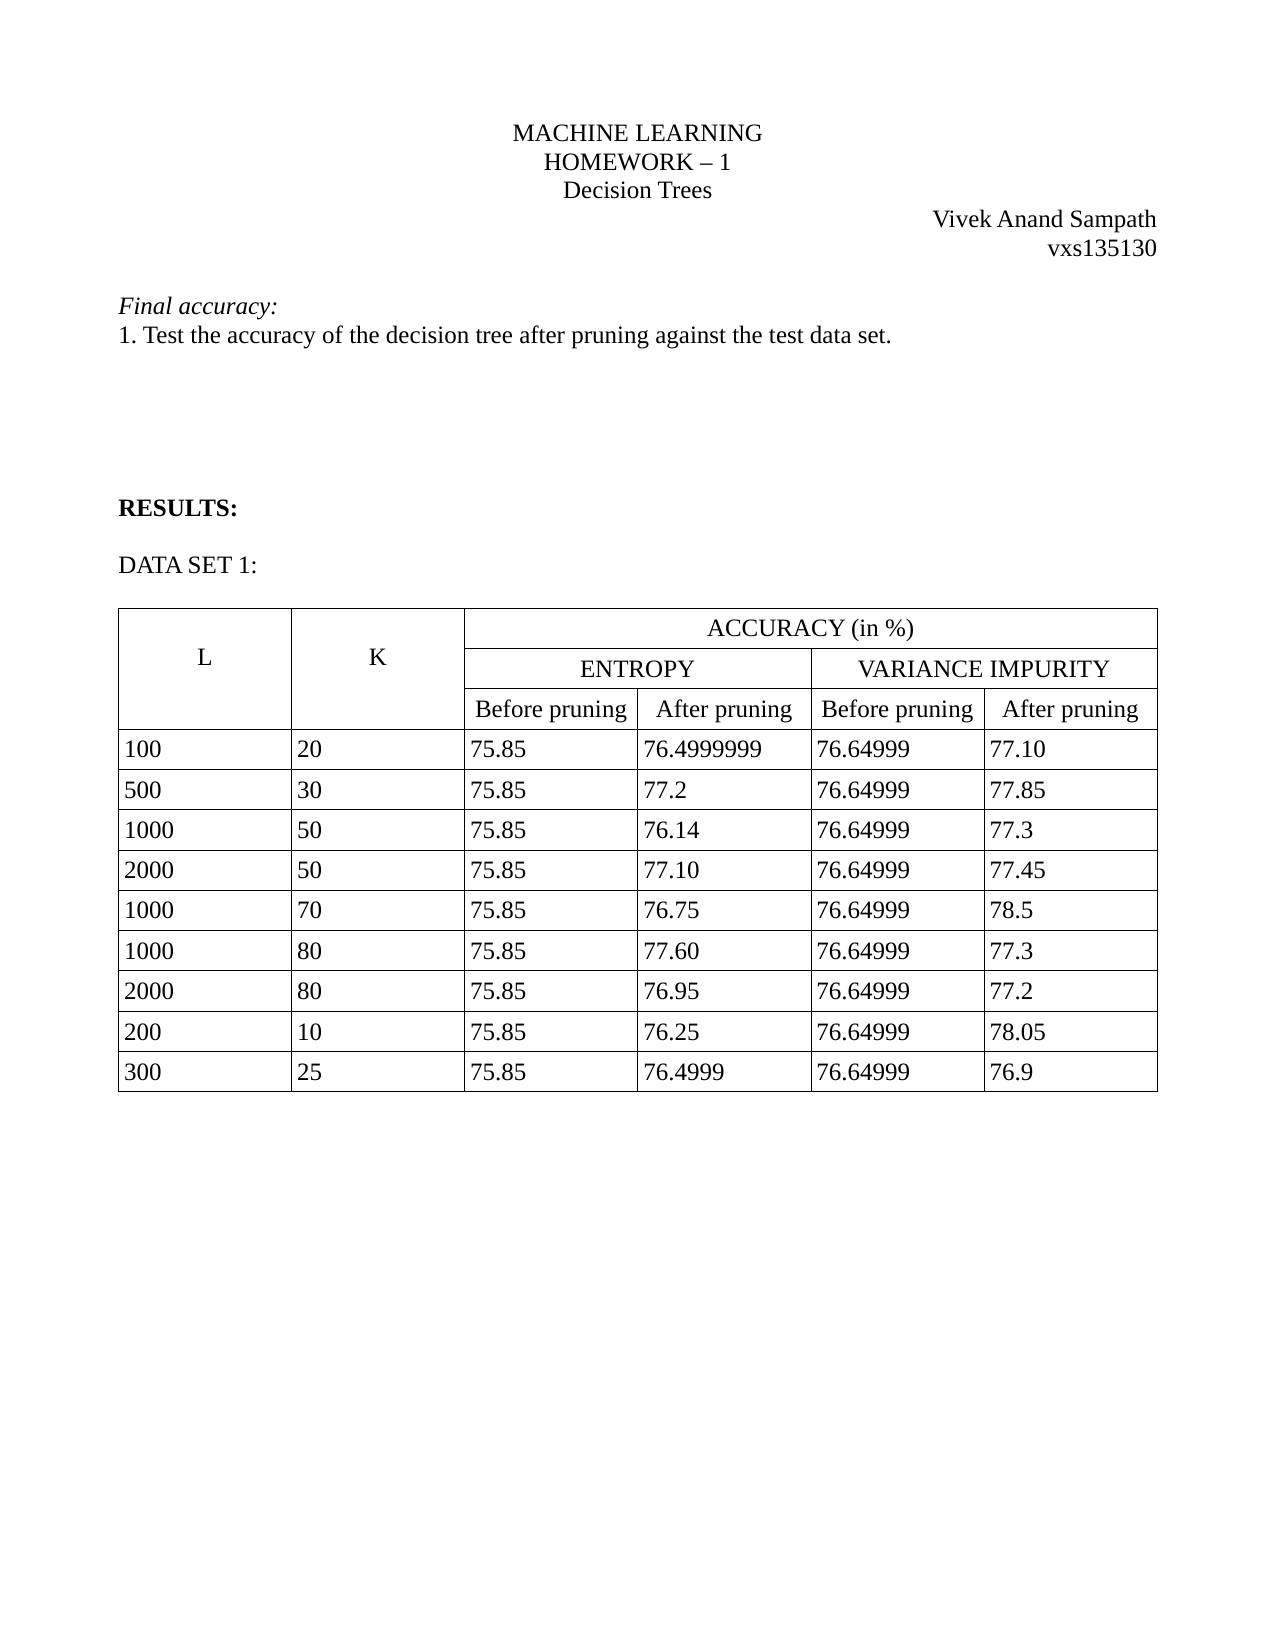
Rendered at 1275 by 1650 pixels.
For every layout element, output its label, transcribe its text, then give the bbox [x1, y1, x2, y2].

table_cell 50 [292, 810, 464, 849]
table_cell VARIANCE IMPURITY [812, 649, 1157, 688]
table_cell 200 [119, 1012, 291, 1051]
table_cell 1000 [119, 931, 291, 970]
table_cell 75.85 [465, 810, 637, 849]
table_cell 76.64999 [812, 770, 984, 809]
table_cell 77.2 [638, 770, 811, 809]
table_cell 75.85 [465, 891, 637, 930]
table_cell 75.85 [465, 770, 637, 809]
table_cell 77.2 [985, 971, 1157, 1011]
table_cell 76.4999999 [638, 730, 811, 769]
table_cell 77.3 [985, 931, 1157, 970]
table_cell After pruning [638, 689, 811, 728]
text 1. Test the accuracy of the decision tree after pruning against the test data set. [118, 320, 1157, 349]
table_cell 77.10 [638, 851, 811, 890]
table_cell 75.85 [465, 851, 637, 890]
table_header ACCURACY (in %) [465, 609, 1157, 648]
table_cell 76.9 [985, 1052, 1157, 1091]
table_cell 2000 [119, 971, 291, 1011]
table_cell 76.64999 [812, 931, 984, 970]
table_cell 75.85 [465, 1052, 637, 1091]
table_cell 75.85 [465, 1012, 637, 1051]
table_cell 76.64999 [812, 730, 984, 769]
table_cell 77.10 [985, 730, 1157, 769]
table_cell 77.45 [985, 851, 1157, 890]
table_header L [119, 609, 291, 728]
text DATA SET 1: [118, 550, 1157, 579]
table_cell 76.25 [638, 1012, 811, 1051]
table_cell 30 [292, 770, 464, 809]
table_cell 500 [119, 770, 291, 809]
table_header K [292, 609, 464, 728]
table_cell 2000 [119, 851, 291, 890]
table_cell 300 [119, 1052, 291, 1091]
table_cell 10 [292, 1012, 464, 1051]
table_cell 77.85 [985, 770, 1157, 809]
table_cell 20 [292, 730, 464, 769]
table_cell 80 [292, 931, 464, 970]
table_cell 77.60 [638, 931, 811, 970]
table_cell 76.64999 [812, 971, 984, 1011]
table_cell 25 [292, 1052, 464, 1091]
table_cell 76.64999 [812, 851, 984, 890]
table_cell 76.64999 [812, 1052, 984, 1091]
table_cell Before pruning [812, 689, 984, 728]
table_cell After pruning [985, 689, 1157, 728]
table_cell 76.75 [638, 891, 811, 930]
table_cell 76.64999 [812, 891, 984, 930]
table_cell 75.85 [465, 971, 637, 1011]
table_cell 50 [292, 851, 464, 890]
table_cell 76.14 [638, 810, 811, 849]
table_cell 1000 [119, 810, 291, 849]
text RESULTS: [118, 493, 1157, 521]
table_cell 75.85 [465, 730, 637, 769]
table_cell 70 [292, 891, 464, 930]
table_cell 76.64999 [812, 810, 984, 849]
text Final accuracy: [118, 291, 1157, 320]
table_cell 78.5 [985, 891, 1157, 930]
table_cell 76.64999 [812, 1012, 984, 1051]
table_cell 75.85 [465, 931, 637, 970]
table_cell 78.05 [985, 1012, 1157, 1051]
table_cell 1000 [119, 891, 291, 930]
table_cell Before pruning [465, 689, 637, 728]
table_cell 80 [292, 971, 464, 1011]
table_cell 76.4999 [638, 1052, 811, 1091]
table_cell 100 [119, 730, 291, 769]
table_cell 77.3 [985, 810, 1157, 849]
table_cell 76.95 [638, 971, 811, 1011]
table_cell ENTROPY [465, 649, 811, 688]
